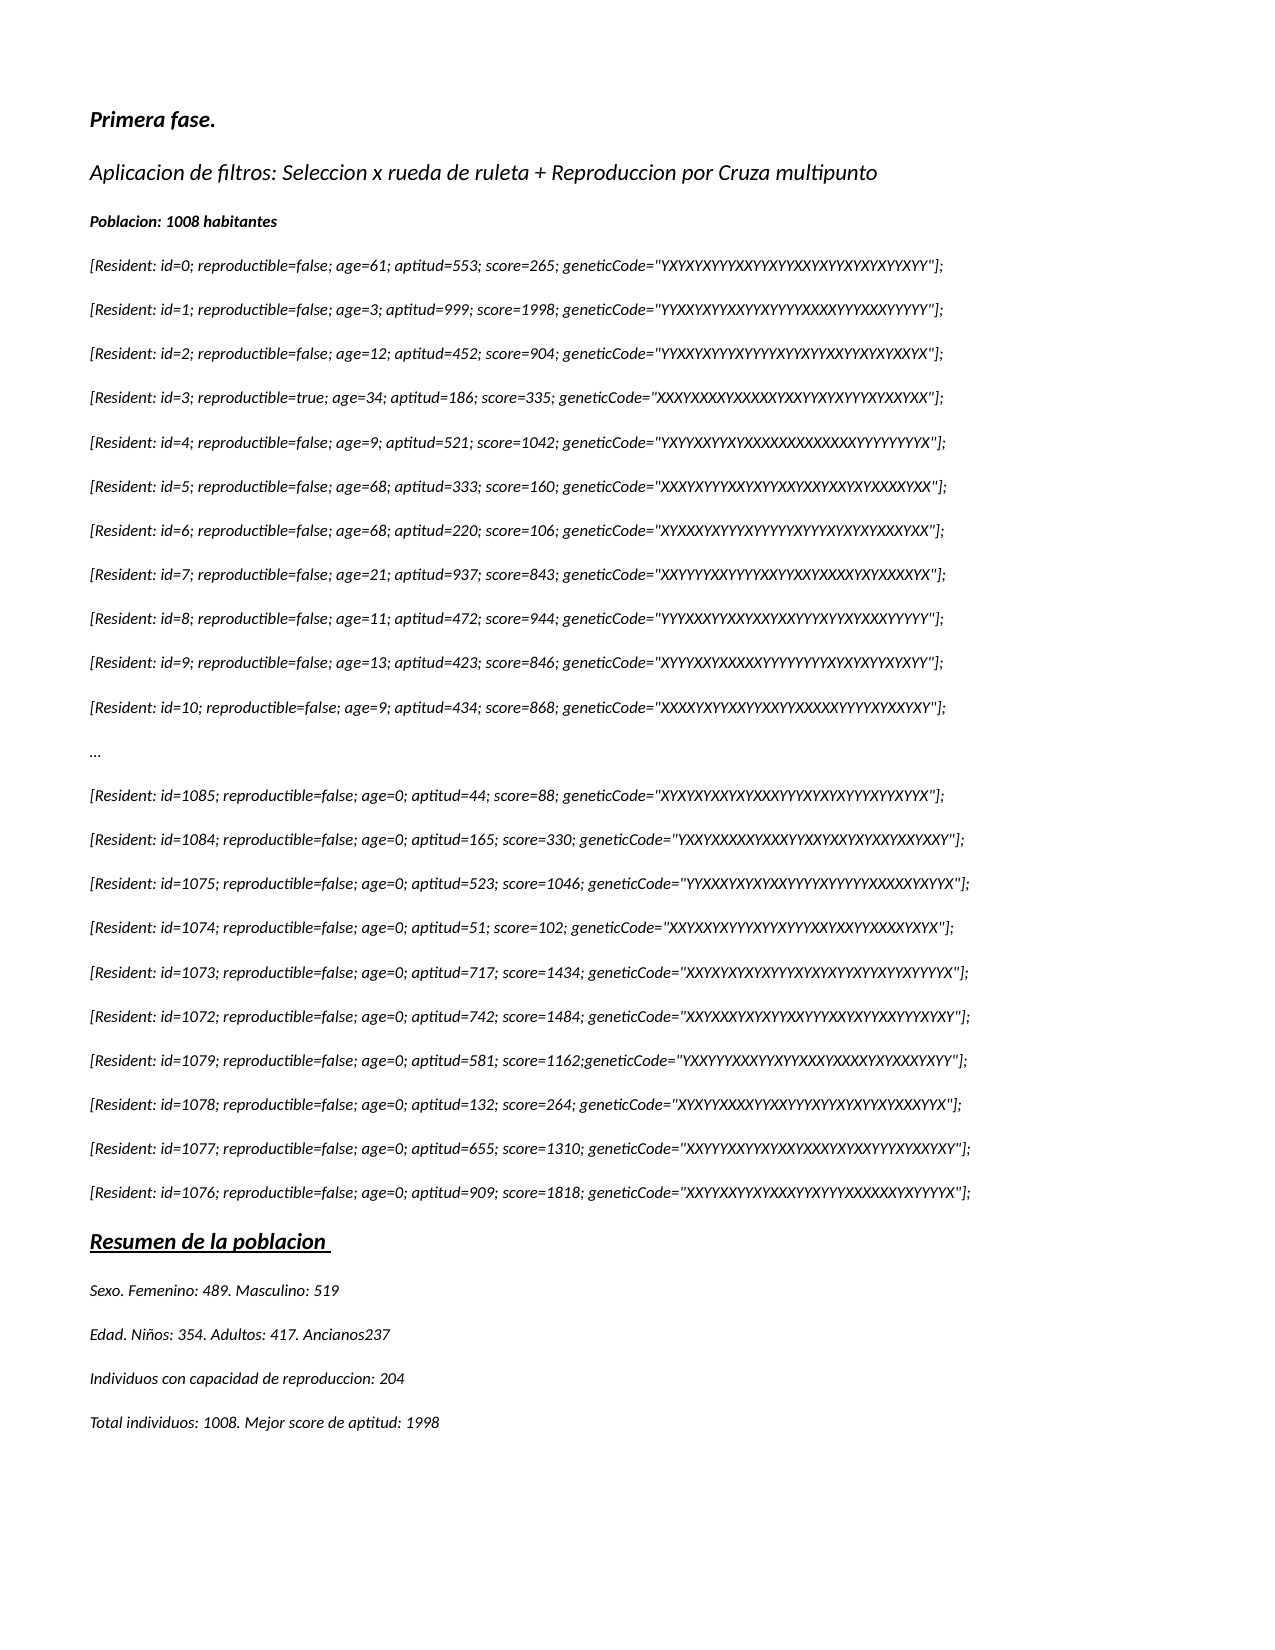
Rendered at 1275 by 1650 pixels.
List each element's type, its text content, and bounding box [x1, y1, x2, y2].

text [Resident: id=1085; reproductible=false; age=0; aptitud=44; score=88; geneticCode="XYXYXYXXYXYXXXYYYXYXYXYYYXYYXYYX"]; [89, 785, 1229, 806]
text Edad. Niños: 354. Adultos: 417. Ancianos237 [89, 1324, 1229, 1344]
text Sexo. Femenino: 489. Masculino: 519 [89, 1280, 1229, 1300]
text [Resident: id=3; reproductible=true; age=34; aptitud=186; score=335; geneticCode="XXXYXXXXYXXXXXYXXYYXYXYYYXYXXYXX"]; [89, 388, 1229, 408]
text [Resident: id=0; reproductible=false; age=61; aptitud=553; score=265; geneticCode="YXYXYXYYYXXYYXYYXXYXYYXYXYXYYXYY"]; [89, 255, 1229, 276]
text … [89, 741, 1229, 761]
text Total individuos: 1008. Mejor score de aptitud: 1998 [89, 1412, 1229, 1433]
text Primera fase. [89, 105, 1229, 133]
text [Resident: id=1084; reproductible=false; age=0; aptitud=165; score=330; geneticCode="YXXYXXXXXYXXXYYXXYXXYXYXXYXXYXXY"]; [89, 829, 1229, 850]
text Resumen de la poblacion [89, 1227, 1229, 1255]
text [Resident: id=4; reproductible=false; age=9; aptitud=521; score=1042; geneticCode="YXYYXXYYXYXXXXXXXXXXXXXYYYYYYYYX"]; [89, 432, 1229, 452]
text [Resident: id=1; reproductible=false; age=3; aptitud=999; score=1998; geneticCode="YYXXYXYYXXYYXYYYYXXXXYYYXXXYYYYY"]; [89, 299, 1229, 320]
text [Resident: id=7; reproductible=false; age=21; aptitud=937; score=843; geneticCode="XXYYYYXXYYYYXXYYXXYXXXXYXYXXXXYX"]; [89, 564, 1229, 585]
text [Resident: id=1073; reproductible=false; age=0; aptitud=717; score=1434; geneticCode="XXYXYXYXYXYYYXYXYXYYXYYXYYXYYYYX"]; [89, 962, 1229, 982]
text [Resident: id=1078; reproductible=false; age=0; aptitud=132; score=264; geneticCode="XYXYYXXXXYYXXYYYXYYXYXYYXYXXXYYX"]; [89, 1094, 1229, 1115]
text [Resident: id=1077; reproductible=false; age=0; aptitud=655; score=1310; geneticCode="XXYYYXXYYXYXXYXXXYXYXXYYYXYXXYXY"]; [89, 1139, 1229, 1159]
text [Resident: id=10; reproductible=false; age=9; aptitud=434; score=868; geneticCode="XXXXYXYYXXYYXXYYXXXXXYYYYXYXXYXY"]; [89, 697, 1229, 717]
text [Resident: id=9; reproductible=false; age=13; aptitud=423; score=846; geneticCode="XYYYXXYXXXXXYYYYYYYYXYXYXYYXYXYY"]; [89, 653, 1229, 673]
text [Resident: id=1076; reproductible=false; age=0; aptitud=909; score=1818; geneticCode="XXYYXXYYXYXXXYYXYYYXXXXXXYXYYYYX"]; [89, 1183, 1229, 1203]
text [Resident: id=1079; reproductible=false; age=0; aptitud=581; score=1162;geneticCode="YXXYYYXXXYYXYYXXXYXXXXYXYXXXYXYY"]; [89, 1050, 1229, 1071]
text [Resident: id=1075; reproductible=false; age=0; aptitud=523; score=1046; geneticCode="YYXXXYXYXYXXYYYYXYYYYYXXXXXYXYYX"]; [89, 874, 1229, 894]
text Poblacion: 1008 habitantes [89, 211, 1229, 231]
text Individuos con capacidad de reproduccion: 204 [89, 1368, 1229, 1389]
text [Resident: id=1074; reproductible=false; age=0; aptitud=51; score=102; geneticCode="XXYXXYXYYYXYYXYYYXXYXXYYXXXXYXYX"]; [89, 918, 1229, 938]
text [Resident: id=1072; reproductible=false; age=0; aptitud=742; score=1484; geneticCode="XXYXXXYXYXYYXXYYYXXYXYYXXYYYXYXY"]; [89, 1006, 1229, 1026]
text [Resident: id=5; reproductible=false; age=68; aptitud=333; score=160; geneticCode="XXXYXYYYXXYXYYXXYXXYXXYXYXXXXYXX"]; [89, 476, 1229, 496]
text [Resident: id=2; reproductible=false; age=12; aptitud=452; score=904; geneticCode="YYXXYXYYYXYYYYXYYXYYXXYYXYXYXXYX"]; [89, 344, 1229, 364]
text [Resident: id=8; reproductible=false; age=11; aptitud=472; score=944; geneticCode="YYYXXXYYXXYXXYXXYYYXYYXYXXXYYYYY"]; [89, 609, 1229, 629]
text Aplicacion de filtros: Seleccion x rueda de ruleta + Reproduccion por Cruza multipunto [89, 158, 1229, 186]
text [Resident: id=6; reproductible=false; age=68; aptitud=220; score=106; geneticCode="XYXXXYXYYYXYYYYYXYYYXYXYXYXXXYXX"]; [89, 520, 1229, 541]
